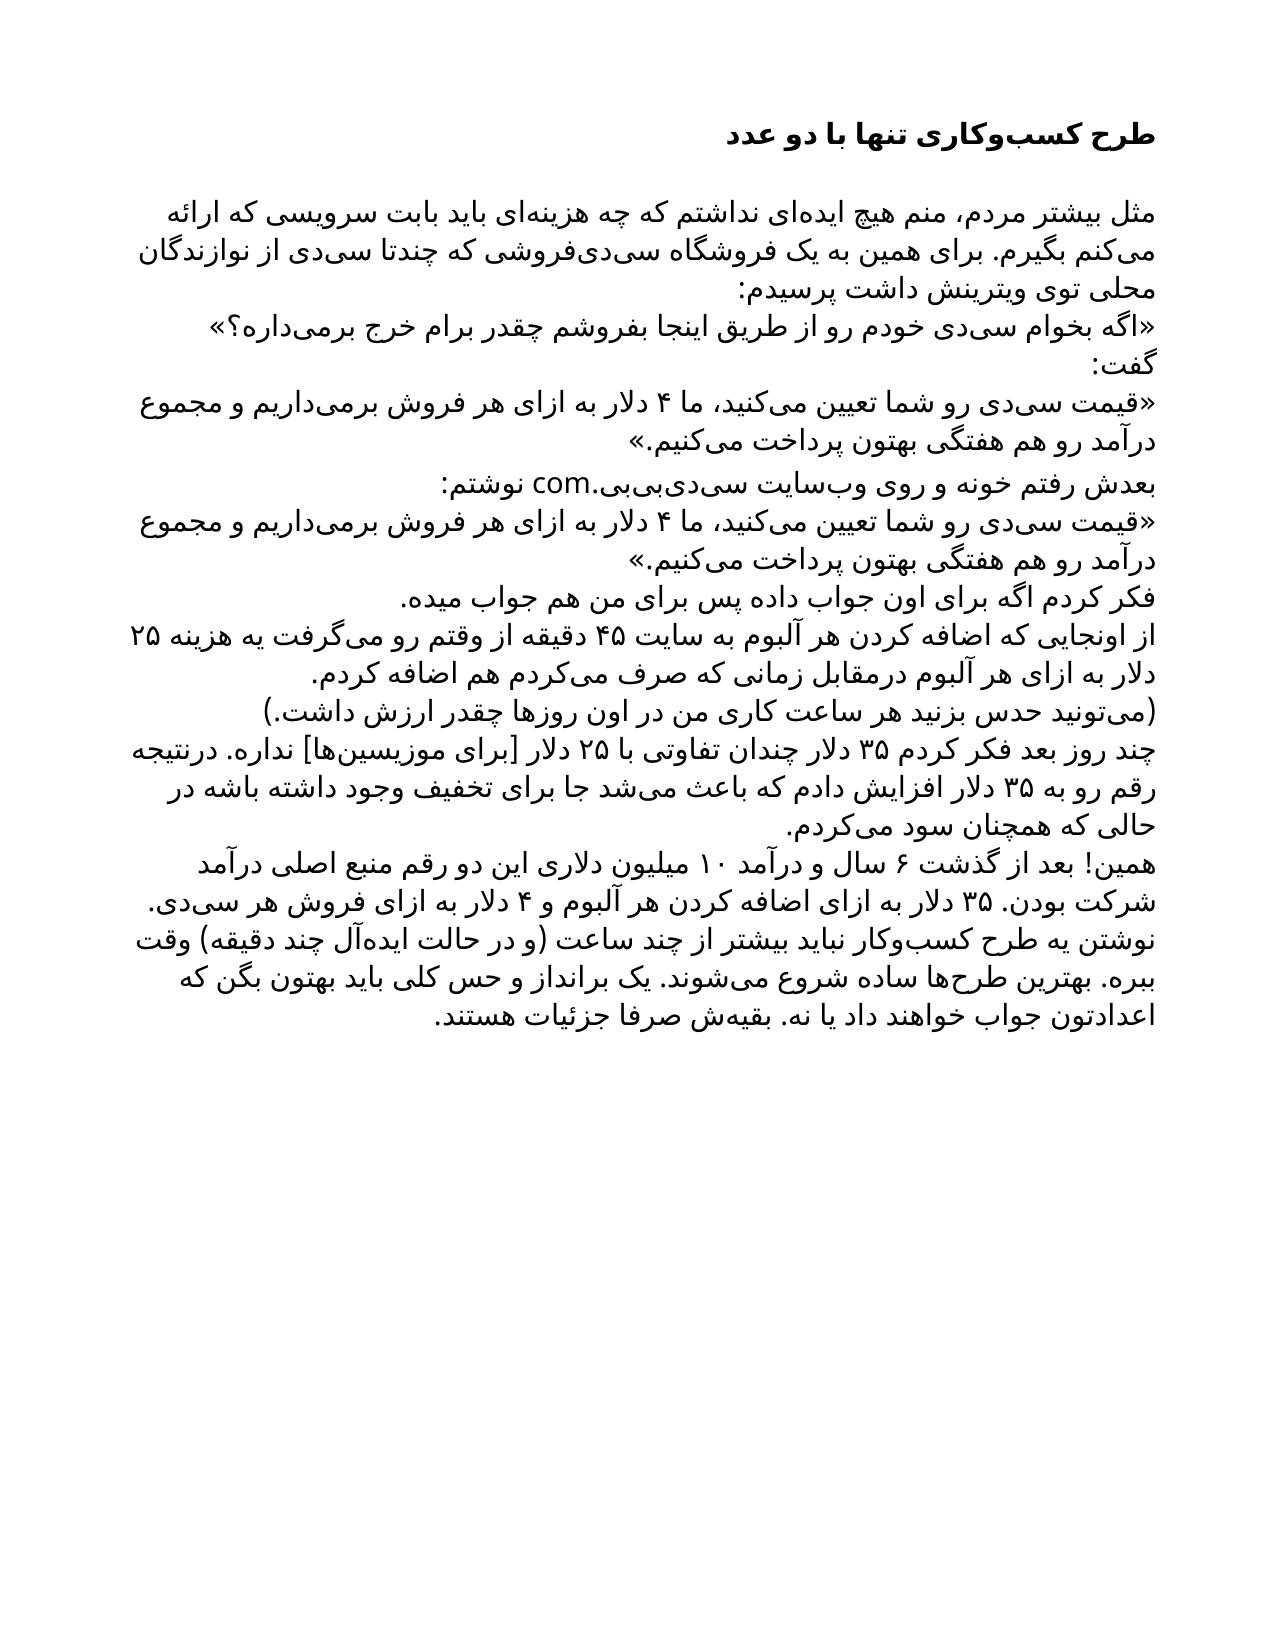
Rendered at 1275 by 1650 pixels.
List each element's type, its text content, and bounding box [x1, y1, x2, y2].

text بعدش رفتم خونه و روی وب‌سایت سی‌دی‌بی‌بی.com نوشتم: [118, 462, 1157, 505]
text نوشتن یه طرح کسب‌وکار نباید بیشتر از چند ساعت (و در حالت ایده‌آل چند دقیقه) وقت ببره. بهترین طرح‌ها ساده شروع می‌شوند. یک برانداز و حس کلی باید بهتون بگن که اعدادتون جواب خواهند داد یا نه. بقیه‌ش صرفا جزئیات هستند. [118, 923, 1157, 1037]
text گفت: «قیمت سی‌دی رو شما تعیین می‌کنید، ما ۴ دلار به ازای هر فروش برمی‌داریم و مجموع درآمد رو هم هفتگی بهتون پرداخت می‌کنیم.» [118, 348, 1157, 462]
text (می‌تونید حدس بزنید هر ساعت کاری من در اون روزها چقدر ارزش داشت.) [118, 695, 1157, 733]
text طرح کسب‌وکاری تنها با دو عدد [118, 118, 1157, 156]
text مثل بیشتر مردم، منم هیچ ایده‌ای نداشتم که چه هزینه‌ای باید بابت سرویسی که ارائه می‌کنم بگیرم. برای همین به یک فروشگاه سی‌دی‌فروشی که چندتا سی‌دی از نوازندگان محلی توی ویترینش داشت پرسیدم: [118, 196, 1157, 310]
text فکر کردم اگه برای اون جواب داده پس برای من هم جواب میده. [118, 581, 1157, 619]
text از اونجایی که اضافه کردن هر آلبوم به سایت ۴۵ دقیقه از وقتم رو می‌گرفت یه هزینه ۲۵ دلار به ازای هر آلبوم درمقابل زمانی که صرف می‌کردم هم اضافه کردم. [118, 619, 1157, 695]
text «قیمت سی‌دی رو شما تعیین می‌کنید، ما ۴ دلار به ازای هر فروش برمی‌داریم و مجموع درآمد رو هم هفتگی بهتون پرداخت می‌کنیم.» [118, 505, 1157, 581]
text چند روز بعد فکر کردم ۳۵ دلار چندان تفاوتی با ۲۵ دلار [برای موزیسین‌ها] نداره. درنتیجه رقم رو به ۳۵ دلار افزایش دادم که باعث می‌شد جا برای تخفیف وجود داشته باشه در حالی که همچنان سود می‌کردم. [118, 733, 1157, 847]
text همین! بعد از گذشت ۶ سال و درآمد ۱۰ میلیون دلاری این دو رقم منبع اصلی درآمد شرکت بودن. ۳۵ دلار به ازای اضافه کردن هر آلبوم و ۴ دلار به ازای فروش هر سی‌دی. [118, 847, 1157, 923]
text «اگه بخوام سی‌دی خودم رو از طریق اینجا بفروشم چقدر برام خرج برمی‌داره؟» [118, 310, 1157, 348]
